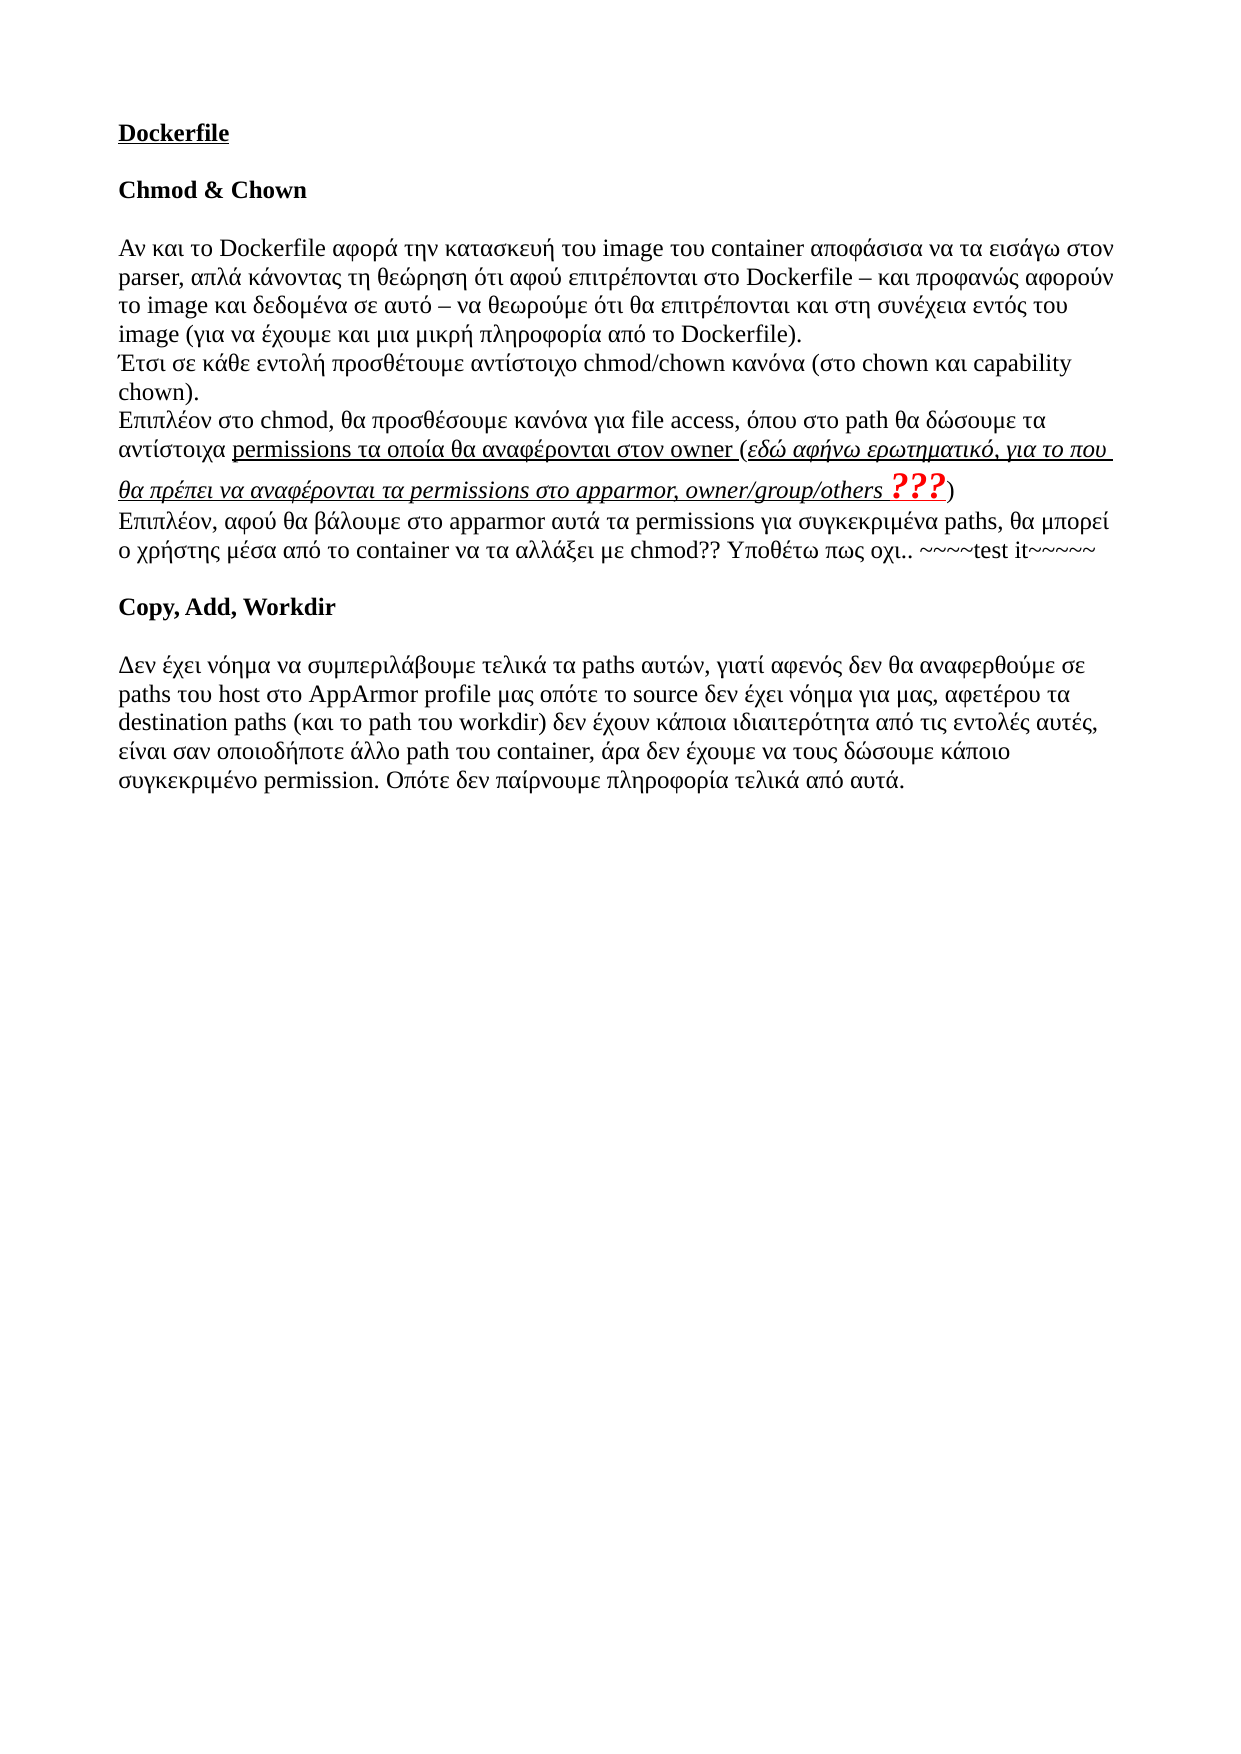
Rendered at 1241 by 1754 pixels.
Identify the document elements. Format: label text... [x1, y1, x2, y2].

text Αν και το Dockerfile αφορά την κατασκευή του image του container αποφάσισα να τα εισάγω στον parser, απλά κάνοντας τη θεώρηση ότι αφού επιτρέπονται στο Dockerfile – και προφανώς αφορούν το image και δεδομένα σε αυτό – να θεωρούμε ότι θα επιτρέπονται και στη συνέχεια εντός του image (για να έχουμε και μια μικρή πληροφορία από το Dockerfile). [118, 233, 1122, 348]
text Δεν έχει νόημα να συμπεριλάβουμε τελικά τα paths αυτών, γιατί αφενός δεν θα αναφερθούμε σε paths του host στο AppArmor profile μας οπότε το source δεν έχει νόημα για μας, αφετέρου τα destination paths (και το path του workdir) δεν έχουν κάποια ιδιαιτερότητα από τις εντολές αυτές, είναι σαν οποιοδήποτε άλλο path του container, άρα δεν έχουμε να τους δώσουμε κάποιο συγκεκριμένο permission. Οπότε δεν παίρνουμε πληροφορία τελικά από αυτά. [118, 650, 1122, 794]
text Επιπλέον στο chmod, θα προσθέσουμε κανόνα για file access, όπου στο path θα δώσουμε τα αντίστοιχα permissions τα οποία θα αναφέρονται στον owner (εδώ αφήνω ερωτηματικό, για το που θα πρέπει να αναφέρονται τα permissions στο apparmor, owner/group/others ???) [118, 406, 1122, 506]
text Eπιπλέον, αφού θα βάλουμε στο apparmor αυτά τα permissions για συγκεκριμένα paths, θα μπορεί ο χρήστης μέσα από το container να τα αλλάξει με chmod?? Υποθέτω πως οχι.. ~~~~test it~~~~~ [118, 506, 1122, 564]
text Dockerfile [118, 118, 1122, 147]
text Copy, Add, Workdir [118, 592, 1122, 621]
text Έτσι σε κάθε εντολή προσθέτουμε αντίστοιχο chmod/chown κανόνα (στο chown και capability chown). [118, 348, 1122, 406]
text Chmod & Chown [118, 176, 1122, 204]
